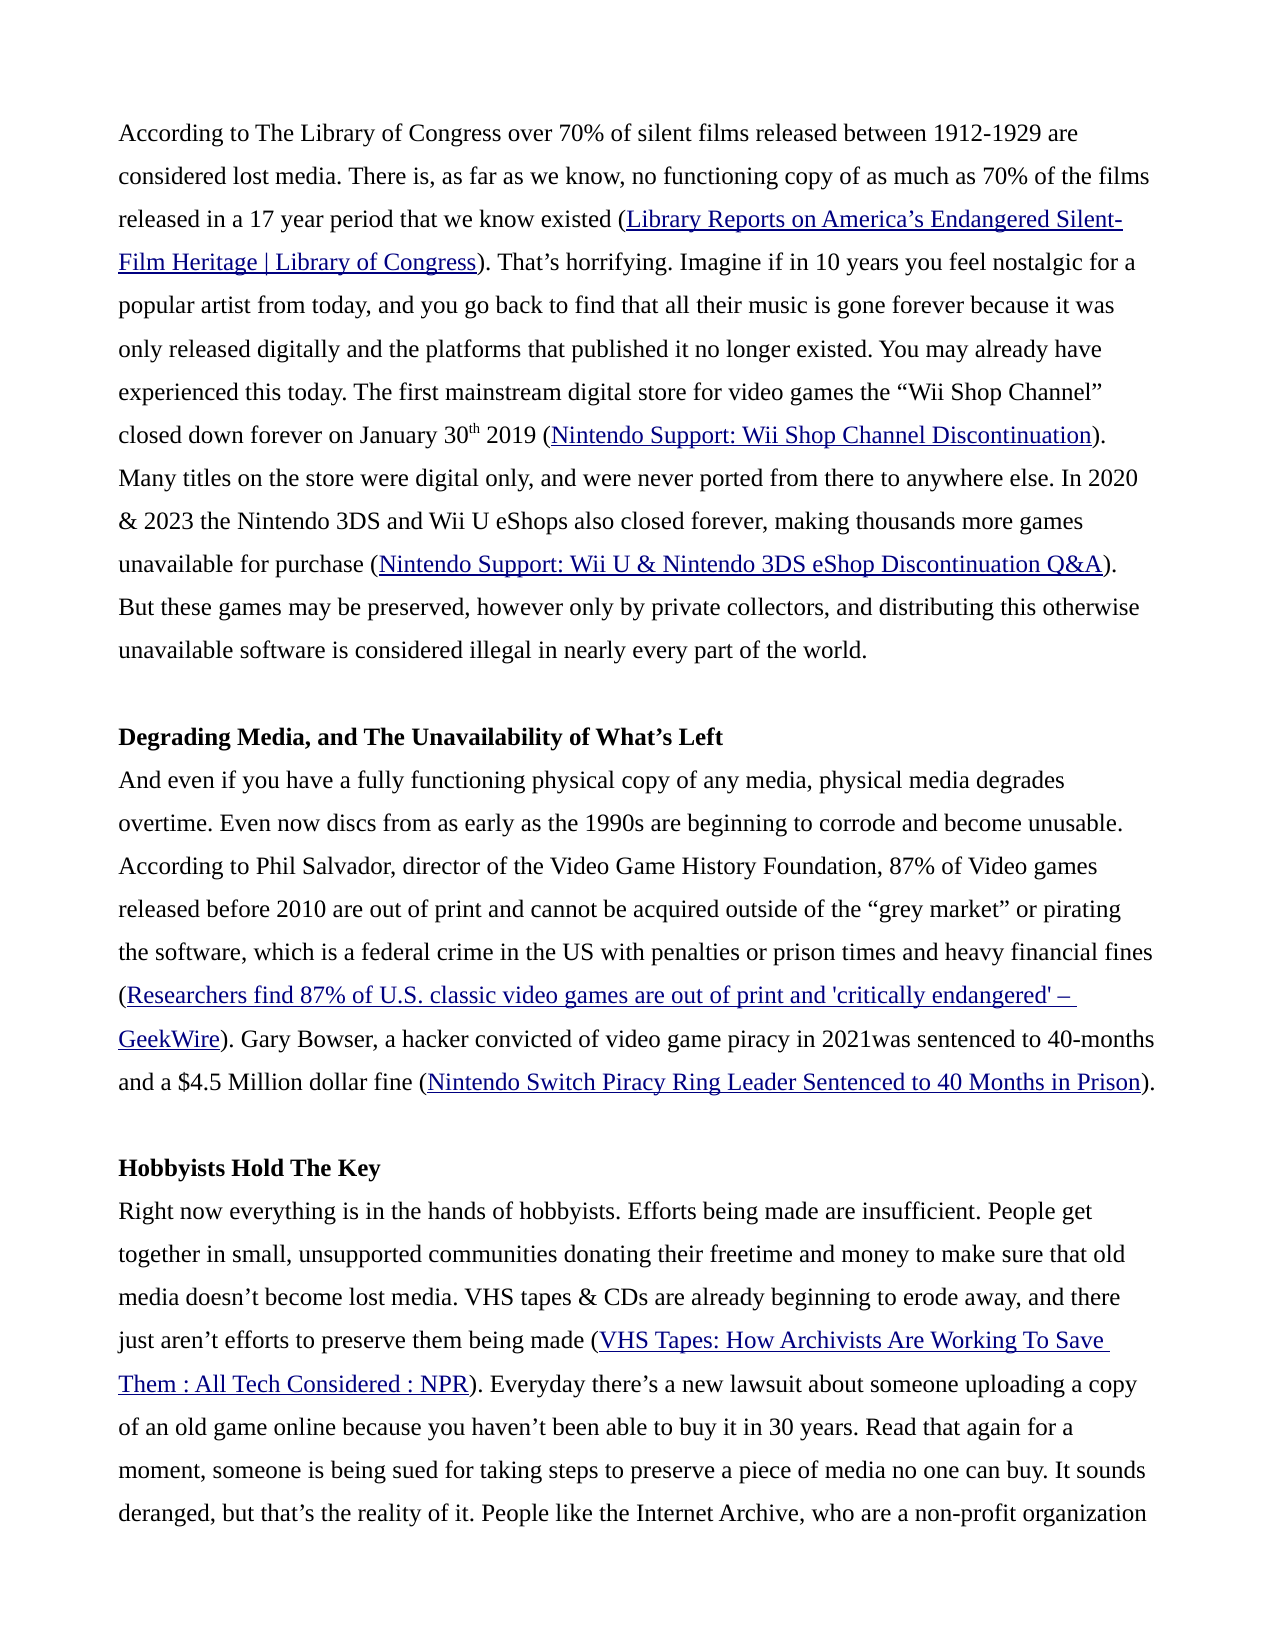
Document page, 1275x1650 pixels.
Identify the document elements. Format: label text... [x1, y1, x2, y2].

text And even if you have a fully functioning physical copy of any media, physical media degrades overtime. Even now discs from as early as the 1990s are beginning to corrode and become unusable. [118, 765, 1157, 837]
text Degrading Media, and The Unavailability of What’s Left [118, 722, 1157, 751]
text According to The Library of Congress over 70% of silent films released between 1912-1929 are considered lost media. There is, as far as we know, no functioning copy of as much as 70% of the films released in a 17 year period that we know existed (Library Reports on America’s Endangered Silent-Film Heritage | Library of Congress). That’s horrifying. Imagine if in 10 years you feel nostalgic for a popular artist from today, and you go back to find that all their music is gone forever because it was only released digitally and the platforms that published it no longer existed. You may already have experienced this today. The first mainstream digital store for video games the “Wii Shop Channel” closed down forever on January 30th 2019 (Nintendo Support: Wii Shop Channel Discontinuation). Many titles on the store were digital only, and were never ported from there to anywhere else. In 2020 & 2023 the Nintendo 3DS and Wii U eShops also closed forever, making thousands more games unavailable for purchase (Nintendo Support: Wii U & Nintendo 3DS eShop Discontinuation Q&A). But these games may be preserved, however only by private collectors, and distributing this otherwise unavailable software is considered illegal in nearly every part of the world. [118, 118, 1157, 664]
text According to Phil Salvador, director of the Video Game History Foundation, 87% of Video games released before 2010 are out of print and cannot be acquired outside of the “grey market” or pirating the software, which is a federal crime in the US with penalties or prison times and heavy financial fines (Researchers find 87% of U.S. classic video games are out of print and 'critically endangered' – GeekWire). Gary Bowser, a hacker convicted of video game piracy in 2021was sentenced to 40-months and a $4.5 Million dollar fine (Nintendo Switch Piracy Ring Leader Sentenced to 40 Months in Prison). Hobbyists Hold The Key Right now everything is in the hands of hobbyists. Efforts being made are insufficient. People get together in small, unsupported communities donating their freetime and money to make sure that old media doesn’t become lost media. VHS tapes & CDs are already beginning to erode away, and there just aren’t efforts to preserve them being made (VHS Tapes: How Archivists Are Working To Save Them : All Tech Considered : NPR). Everyday there’s a new lawsuit about someone uploading a copy of an old game online because you haven’t been able to buy it in 30 years. Read that again for a moment, someone is being sued for taking steps to preserve a piece of media no one can buy. It sounds deranged, but that’s the reality of it. People like the Internet Archive, who are a non-profit organization [118, 851, 1157, 1527]
